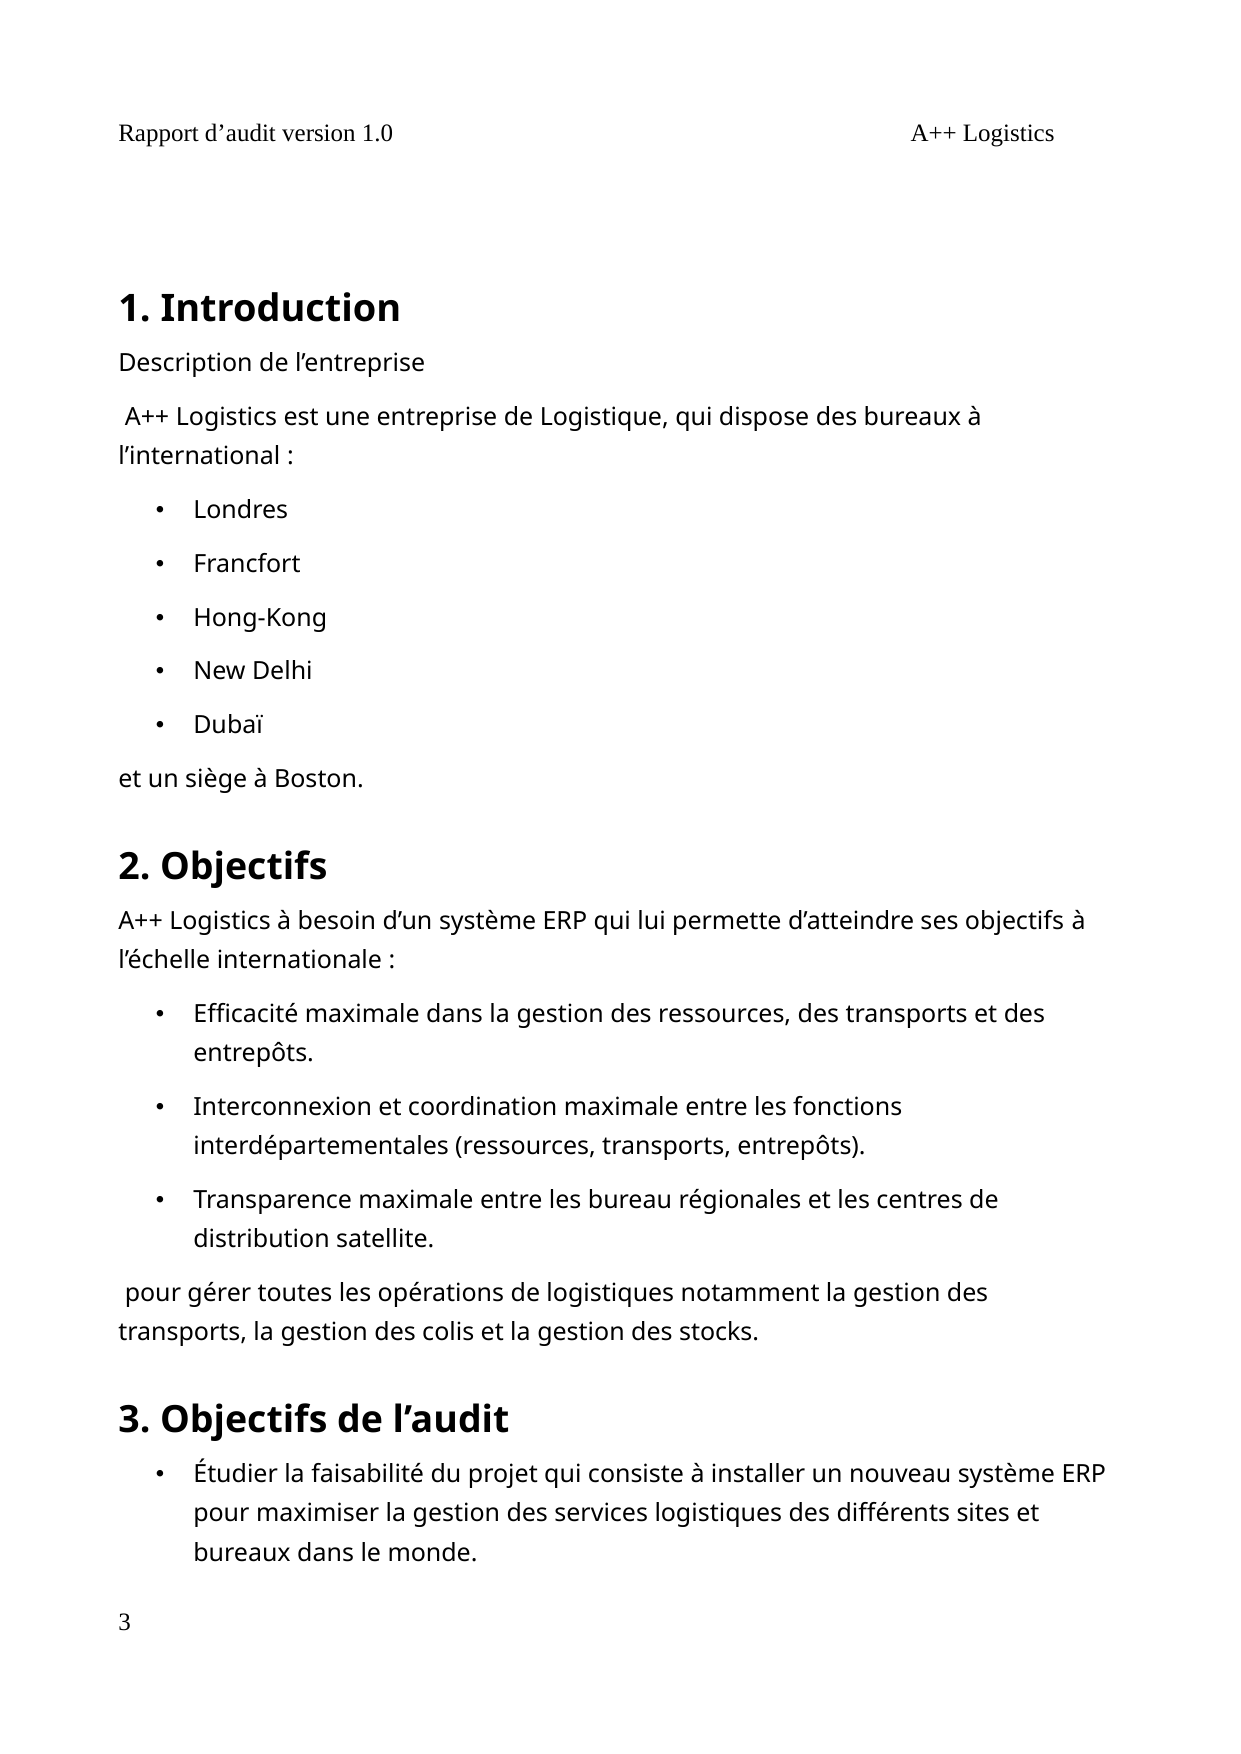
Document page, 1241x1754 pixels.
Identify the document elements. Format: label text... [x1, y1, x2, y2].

subtitle 1. Introduction [118, 281, 1122, 332]
list Francfort [156, 545, 1122, 579]
list Interconnexion et coordination maximale entre les fonctions interdépartementales (ressources, transports, entrepôts). [156, 1088, 1122, 1162]
text A++ Logistics est une entreprise de Logistique, qui dispose des bureaux à l’international : [118, 399, 1122, 472]
list Transparence maximale entre les bureau régionales et les centres de distribution satellite. [156, 1181, 1122, 1255]
subtitle 3. Objectifs de l’audit [118, 1392, 1122, 1443]
list Étudier la faisabilité du projet qui consiste à installer un nouveau système ERP pour maximiser la gestion des services logistiques des différents sites et bureaux dans le monde. [156, 1456, 1122, 1568]
text et un siège à Boston. [118, 760, 1122, 794]
text Description de l’entreprise [118, 345, 1122, 379]
list Londres [156, 492, 1122, 526]
text pour gérer toutes les opérations de logistiques notamment la gestion des transports, la gestion des colis et la gestion des stocks. [118, 1274, 1122, 1348]
subtitle 2. Objectifs [118, 839, 1122, 890]
list Efficacité maximale dans la gestion des ressources, des transports et des entrepôts. [156, 996, 1122, 1069]
list Dubaï [156, 707, 1122, 741]
list New Delhi [156, 653, 1122, 687]
text A++ Logistics à besoin d’un système ERP qui lui permette d’atteindre ses objectifs à l’échelle internationale : [118, 903, 1122, 976]
list Hong-Kong [156, 599, 1122, 633]
